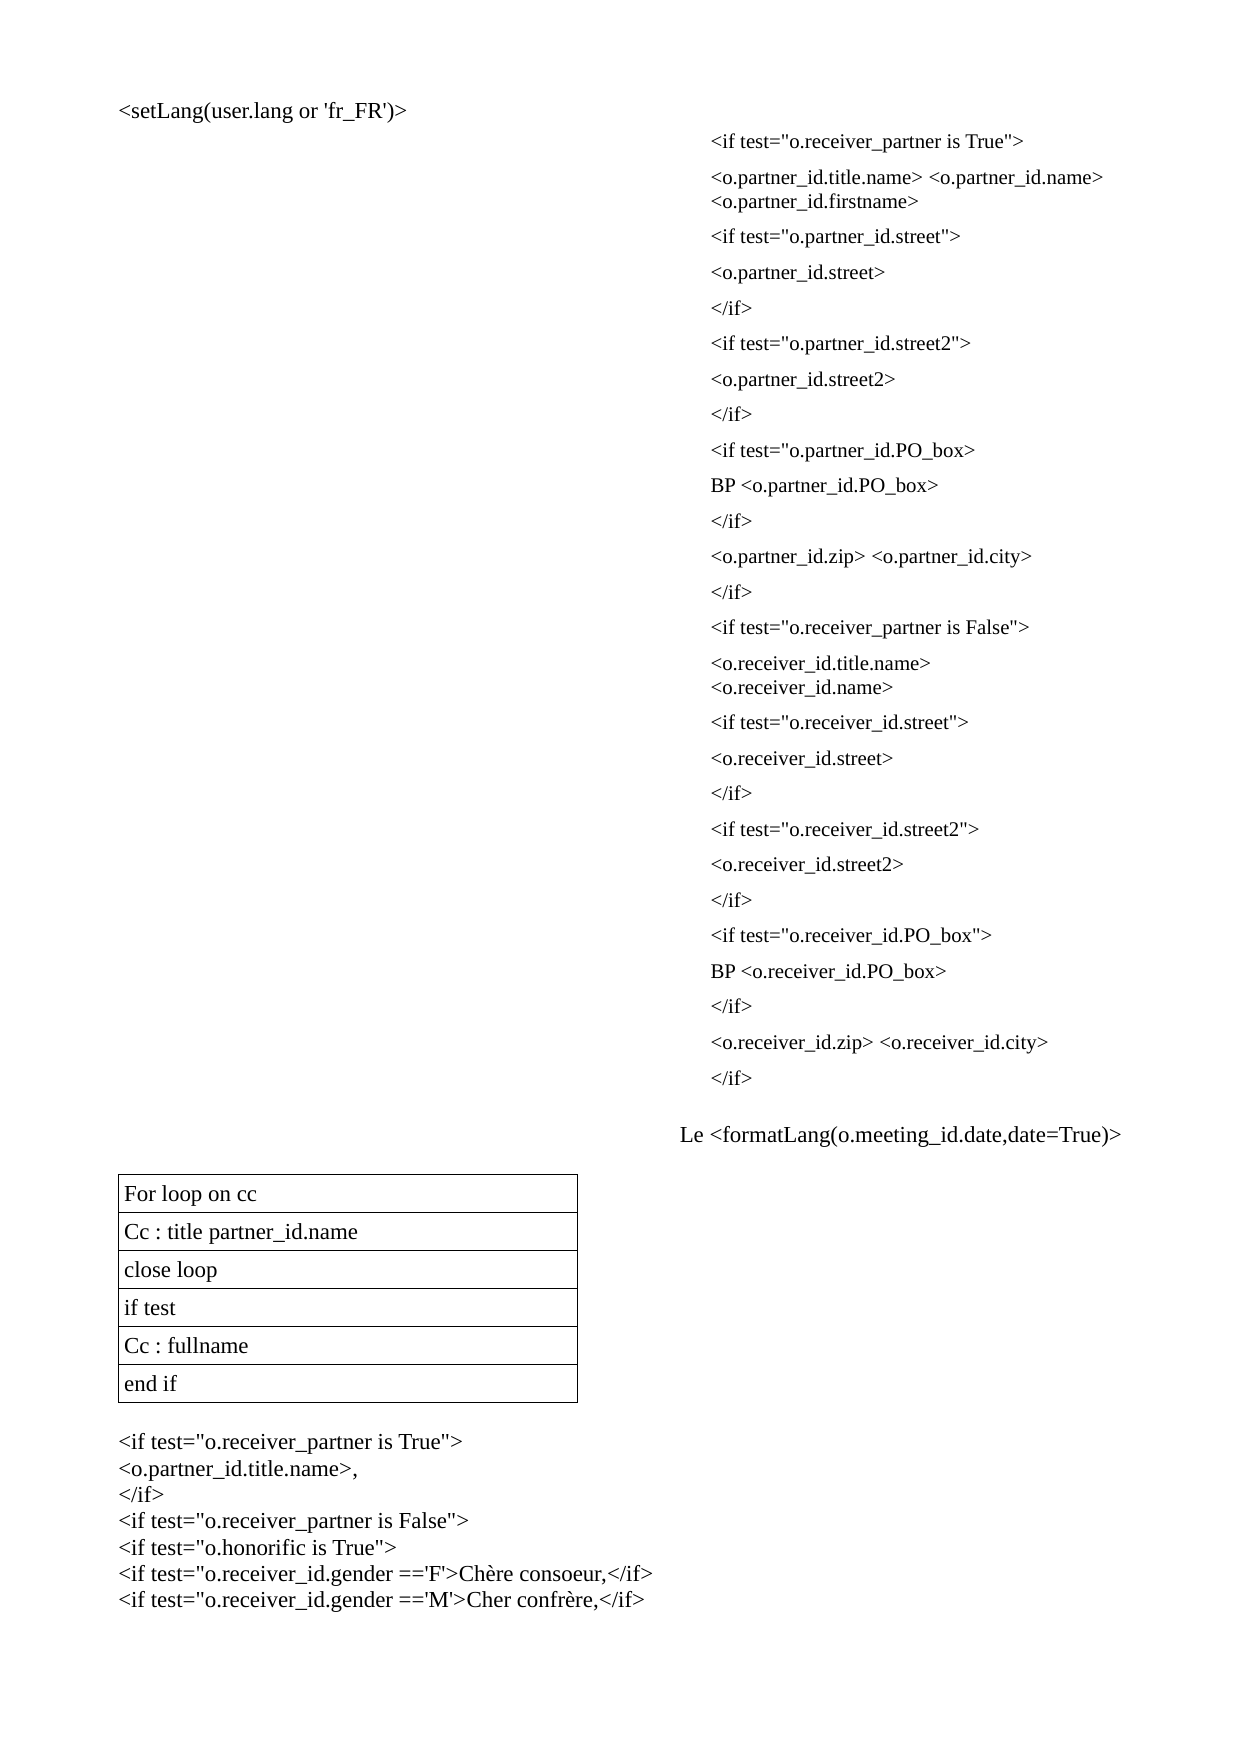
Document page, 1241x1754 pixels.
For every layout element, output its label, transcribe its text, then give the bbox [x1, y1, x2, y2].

table_cell <o.receiver_id.street> [705, 740, 1122, 776]
text <if test="o.receiver_id.gender =='M'>Cher confrère,</if> [118, 1586, 1122, 1613]
table_cell <if test="o.partner_id.street2"> [705, 325, 1122, 361]
table_cell </if> [705, 290, 1122, 325]
table_cell <if test="o.receiver_id.street2"> [705, 811, 1122, 847]
table_cell </if> [705, 1060, 1122, 1095]
table_cell </if> [705, 882, 1122, 918]
table_cell <o.partner_id.street> [705, 254, 1122, 290]
table_header For loop on cc [119, 1175, 577, 1212]
text <if test="o.receiver_partner is True"> [118, 1428, 1122, 1454]
table_header <if test="o.receiver_partner is True"> [705, 124, 1122, 159]
text <o.partner_id.title.name>, [118, 1454, 1122, 1481]
table_cell <o.partner_id.zip> <o.partner_id.city> [705, 538, 1122, 574]
table_cell <o.partner_id.street2> [705, 361, 1122, 396]
table_cell <o.receiver_id.street2> [705, 847, 1122, 882]
table_cell </if> [705, 989, 1122, 1024]
table_cell <o.receiver_id.zip> <o.receiver_id.city> [705, 1024, 1122, 1060]
table_cell BP <o.partner_id.PO_box> [705, 467, 1122, 503]
text <if test="o.receiver_partner is False"> [118, 1507, 1122, 1534]
table_cell BP <o.receiver_id.PO_box> [705, 953, 1122, 989]
table_cell </if> [705, 396, 1122, 432]
text Le <formatLang(o.meeting_id.date,date=True)> [118, 1122, 1122, 1148]
text <if test="o.receiver_id.gender =='F'>Chère consoeur,</if> [118, 1560, 1122, 1586]
table_cell <o.receiver_id.title.name> <o.receiver_id.name> [705, 645, 1122, 704]
table_cell <if test="o.receiver_id.street"> [705, 705, 1122, 740]
table_cell Cc : title partner_id.name [119, 1213, 577, 1250]
text <if test="o.honorific is True"> [118, 1534, 1122, 1560]
table_cell end if [119, 1365, 577, 1402]
table_cell <if test="o.partner_id.street"> [705, 219, 1122, 254]
table_cell </if> [705, 776, 1122, 811]
table_cell <if test="o.receiver_partner is False"> [705, 609, 1122, 645]
table_cell </if> [705, 574, 1122, 609]
text <setLang(user.lang or 'fr_FR')> [118, 97, 1122, 123]
text </if> [118, 1481, 1122, 1507]
table_cell <if test="o.receiver_id.PO_box"> [705, 918, 1122, 953]
table_cell if test [119, 1289, 577, 1326]
table_cell <if test="o.partner_id.PO_box> [705, 432, 1122, 467]
table_cell close loop [119, 1251, 577, 1288]
table_cell <o.partner_id.title.name> <o.partner_id.name> <o.partner_id.firstname> [705, 159, 1122, 219]
table_cell </if> [705, 503, 1122, 538]
table_cell Cc : fullname [119, 1327, 577, 1364]
